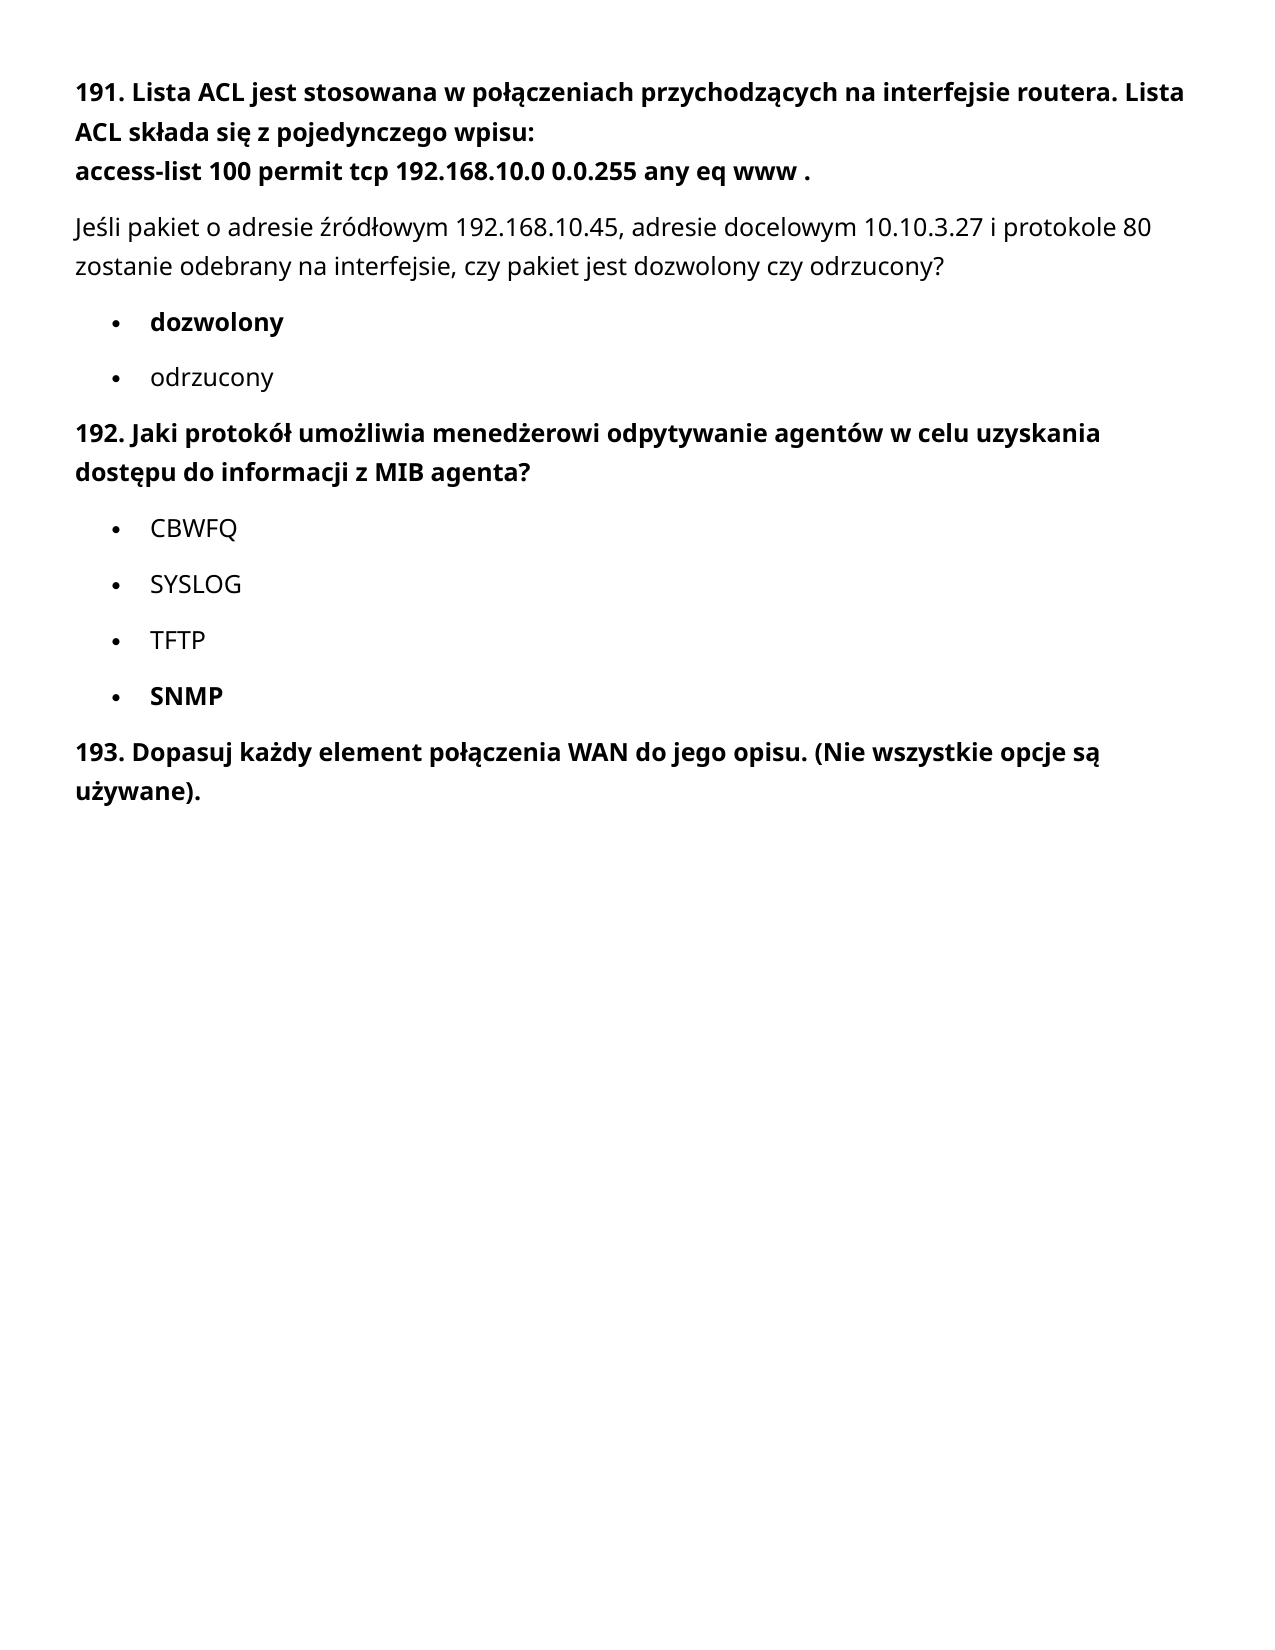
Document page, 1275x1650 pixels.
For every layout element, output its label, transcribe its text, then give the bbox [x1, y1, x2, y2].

list SYSLOG [112, 567, 1200, 601]
text 193. Dopasuj każdy element połączenia WAN do jego opisu. (Nie wszystkie opcje są używane). Przypadek 2: [75, 734, 1200, 807]
text 192. Jaki protokół umożliwia menedżerowi odpytywanie agentów w celu uzyskania dostępu do informacji z MIB agenta? [75, 416, 1200, 489]
list odrzucony [112, 360, 1200, 394]
list dozwolony [112, 304, 1200, 338]
list CBWFQ [112, 511, 1200, 545]
list TFTP [112, 622, 1200, 657]
text 191. Lista ACL jest stosowana w połączeniach przychodzących na interfejsie routera. Lista ACL składa się z pojedynczego wpisu: access-list 100 permit tcp 192.168.10.0 0.0.255 any eq www . [75, 75, 1200, 187]
text Jeśli pakiet o adresie źródłowym 192.168.10.45, adresie docelowym 10.10.3.27 i protokole 80 zostanie odebrany na interfejsie, czy pakiet jest dozwolony czy odrzucony? [75, 209, 1200, 282]
list SNMP [112, 678, 1200, 712]
